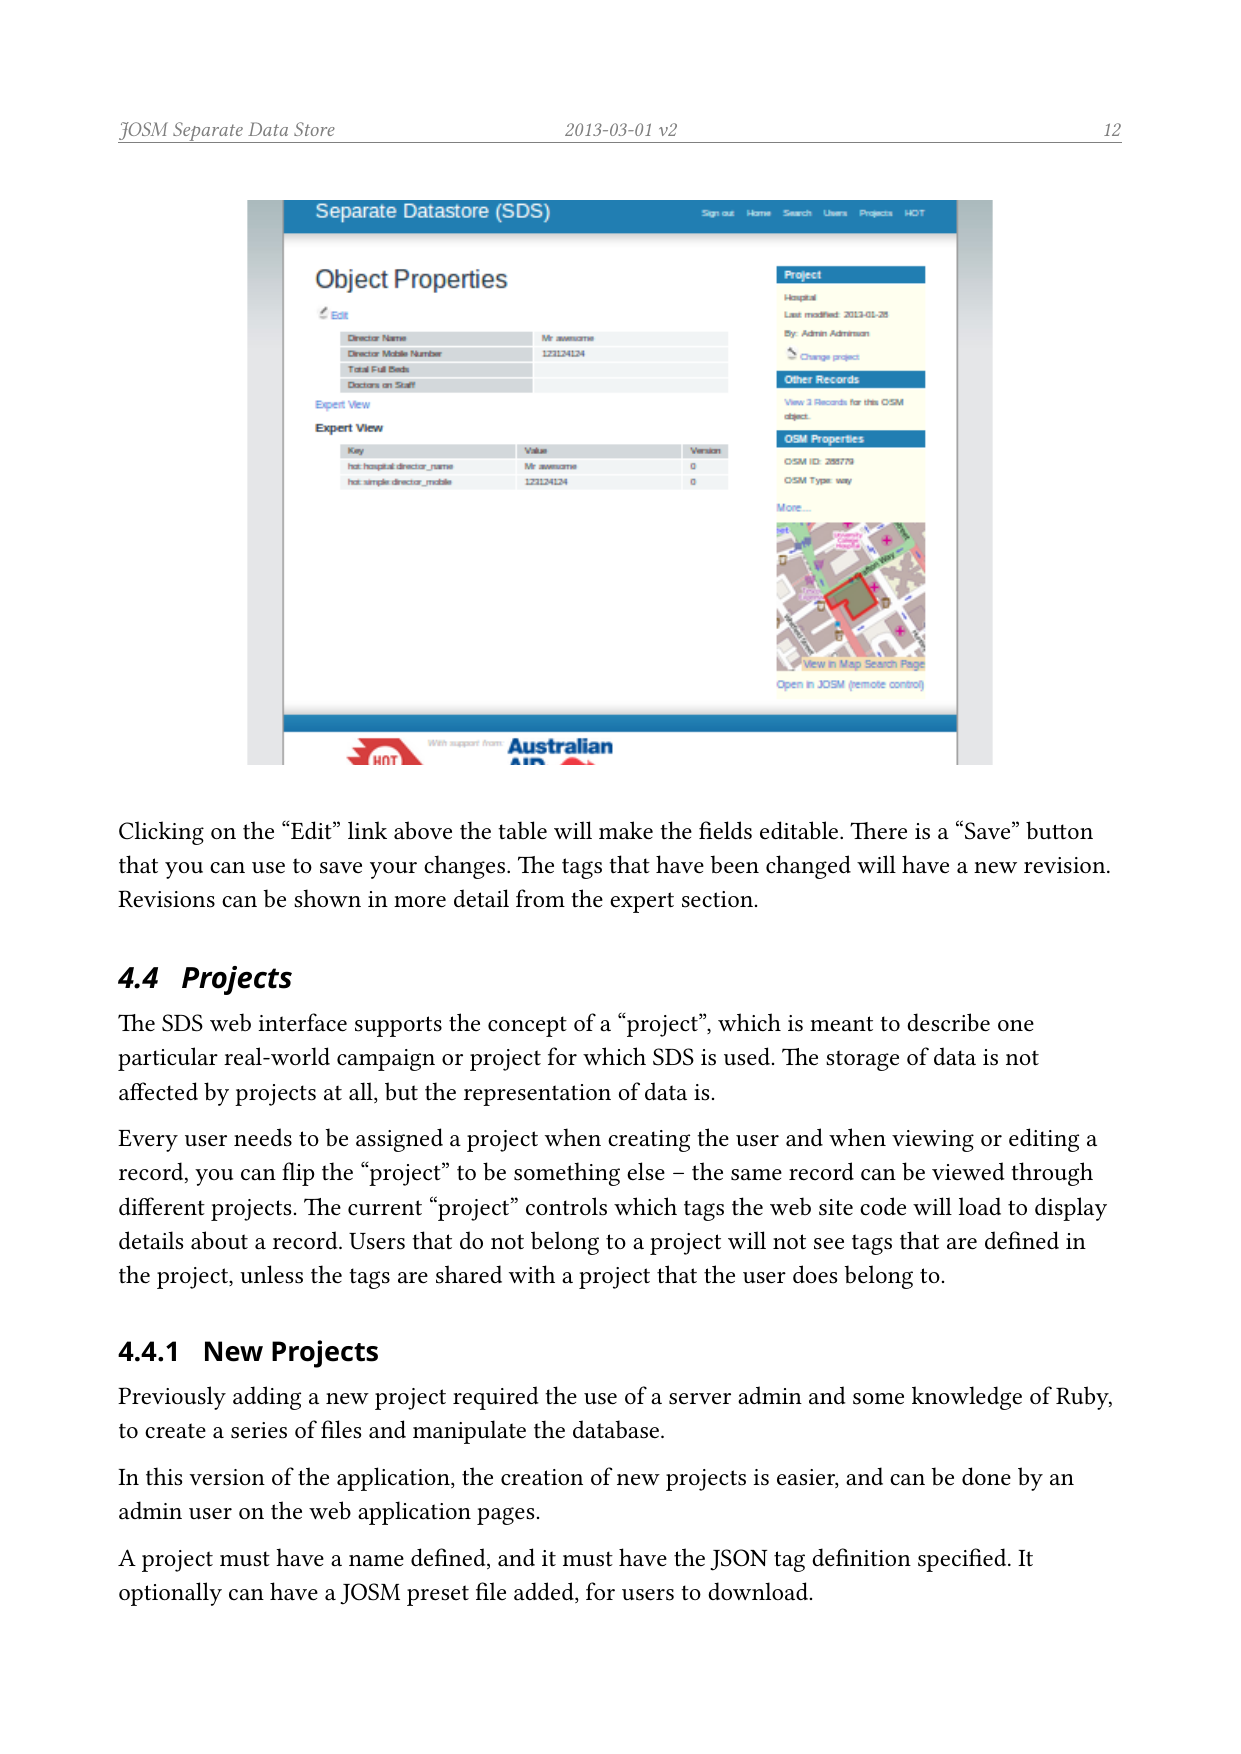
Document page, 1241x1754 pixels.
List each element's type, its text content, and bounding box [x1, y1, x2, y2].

text In this version of the application, the creation of new projects is easier, and can be done by an admin user on the web application pages. [118, 1463, 1122, 1525]
picture [247, 200, 993, 765]
subtitle New Projects [118, 1332, 1122, 1369]
text Clicking on the “Edit” link above the table will make the fields editable. There is a “Save” button that you can use to save your changes. The tags that have been changed will have a new revision. Revisions can be shown in more detail from the expert section. [118, 817, 1122, 914]
text Every user needs to be assigned a project when creating the user and when viewing or editing a record, you can flip the “project” to be something else – the same record can be viewed through different projects. The current “project” controls which tags the web site code will load to display details about a record. Users that do not belong to a project will not see tags that are defined in the project, unless the tags are shared with a project that the user does belong to. [118, 1124, 1122, 1289]
subtitle Projects [118, 957, 1122, 997]
text Previously adding a new project required the use of a server admin and some knowledge of Ruby, to create a series of files and manipulate the database. [118, 1382, 1122, 1444]
text The SDS web interface supports the concept of a “project”, which is meant to describe one particular real-world campaign or project for which SDS is used. The storage of data is not affected by projects at all, but the representation of data is. [118, 1009, 1122, 1106]
text A project must have a name defined, and it must have the JSON tag definition specified. It optionally can have a JOSM preset file added, for users to download. [118, 1543, 1122, 1606]
